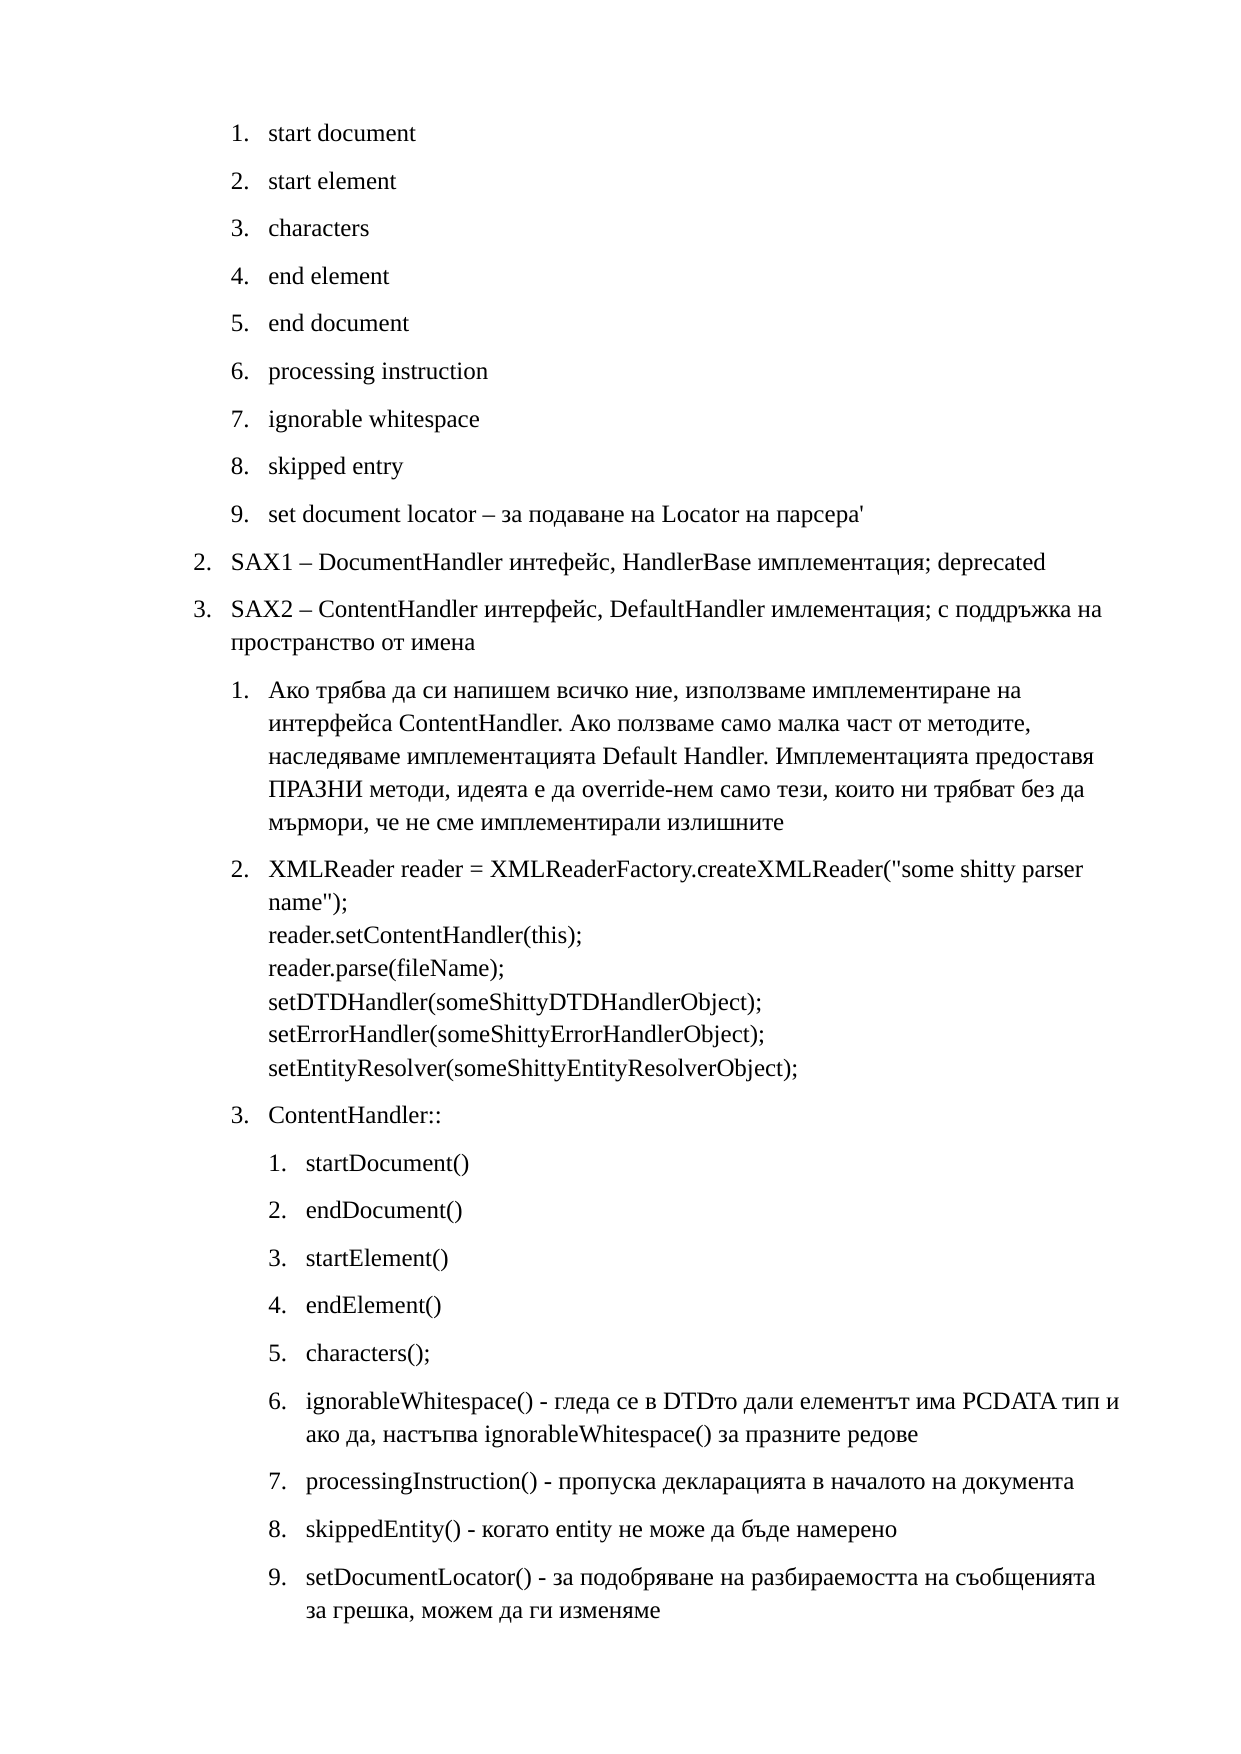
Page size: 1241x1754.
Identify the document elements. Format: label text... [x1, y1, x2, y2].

list end document [231, 308, 1122, 337]
list XMLReader reader = XMLReaderFactory.createXMLReader("some shitty parser name"); reader.setContentHandler(this); reader.parse(fileName); setDTDHandler(someShittyDTDHandlerObject); setErrorHandler(someShittyErrorHandlerObject); setEntityResolver(someShittyEntityResolverObject); [231, 854, 1122, 1081]
list ContentHandler:: [231, 1100, 1122, 1129]
list skipped entry [231, 451, 1122, 480]
list endDocument() [268, 1195, 1122, 1224]
list processingInstruction() - пропуска декларацията в началото на документа [268, 1466, 1122, 1495]
list SAX2 – ContentHandler интерфейс, DefaultHandler имлементация; с поддръжка на пространство от имена [193, 594, 1122, 656]
list endElement() [268, 1291, 1122, 1319]
list ignorableWhitespace() - гледа се в DTDто дали елементът има PCDATA тип и ако да, настъпва ignorableWhitespace() за празните редове [268, 1386, 1122, 1448]
list setDocumentLocator() - за подобряване на разбираемостта на съобщенията за грешка, можем да ги изменяме [268, 1562, 1122, 1623]
list start element [231, 166, 1122, 194]
list characters(); [268, 1338, 1122, 1367]
list end element [231, 261, 1122, 290]
list start document [231, 118, 1122, 147]
list processing instruction [231, 356, 1122, 385]
list characters [231, 213, 1122, 242]
list ignorable whitespace [231, 404, 1122, 432]
list skippedEntity() - когато entity не може да бъде намерено [268, 1514, 1122, 1543]
list SAX1 – DocumentHandler интефейс, HandlerBase имплементация; deprecated [193, 547, 1122, 575]
list startElement() [268, 1243, 1122, 1272]
list Ако трябва да си напишем всичко ние, използваме имплементиране на интерфейса ContentHandler. Ако ползваме само малка част от методите, наследяваме имплементацията Default Handler. Имплементацията предоставя ПРАЗНИ методи, идеята е да override-нем само тези, които ни трябват без да мърмори, че не сме имплементирали излишните [231, 675, 1122, 836]
list startDocument() [268, 1148, 1122, 1177]
list set document locator – за подаване на Locator на парсера' [231, 499, 1122, 528]
